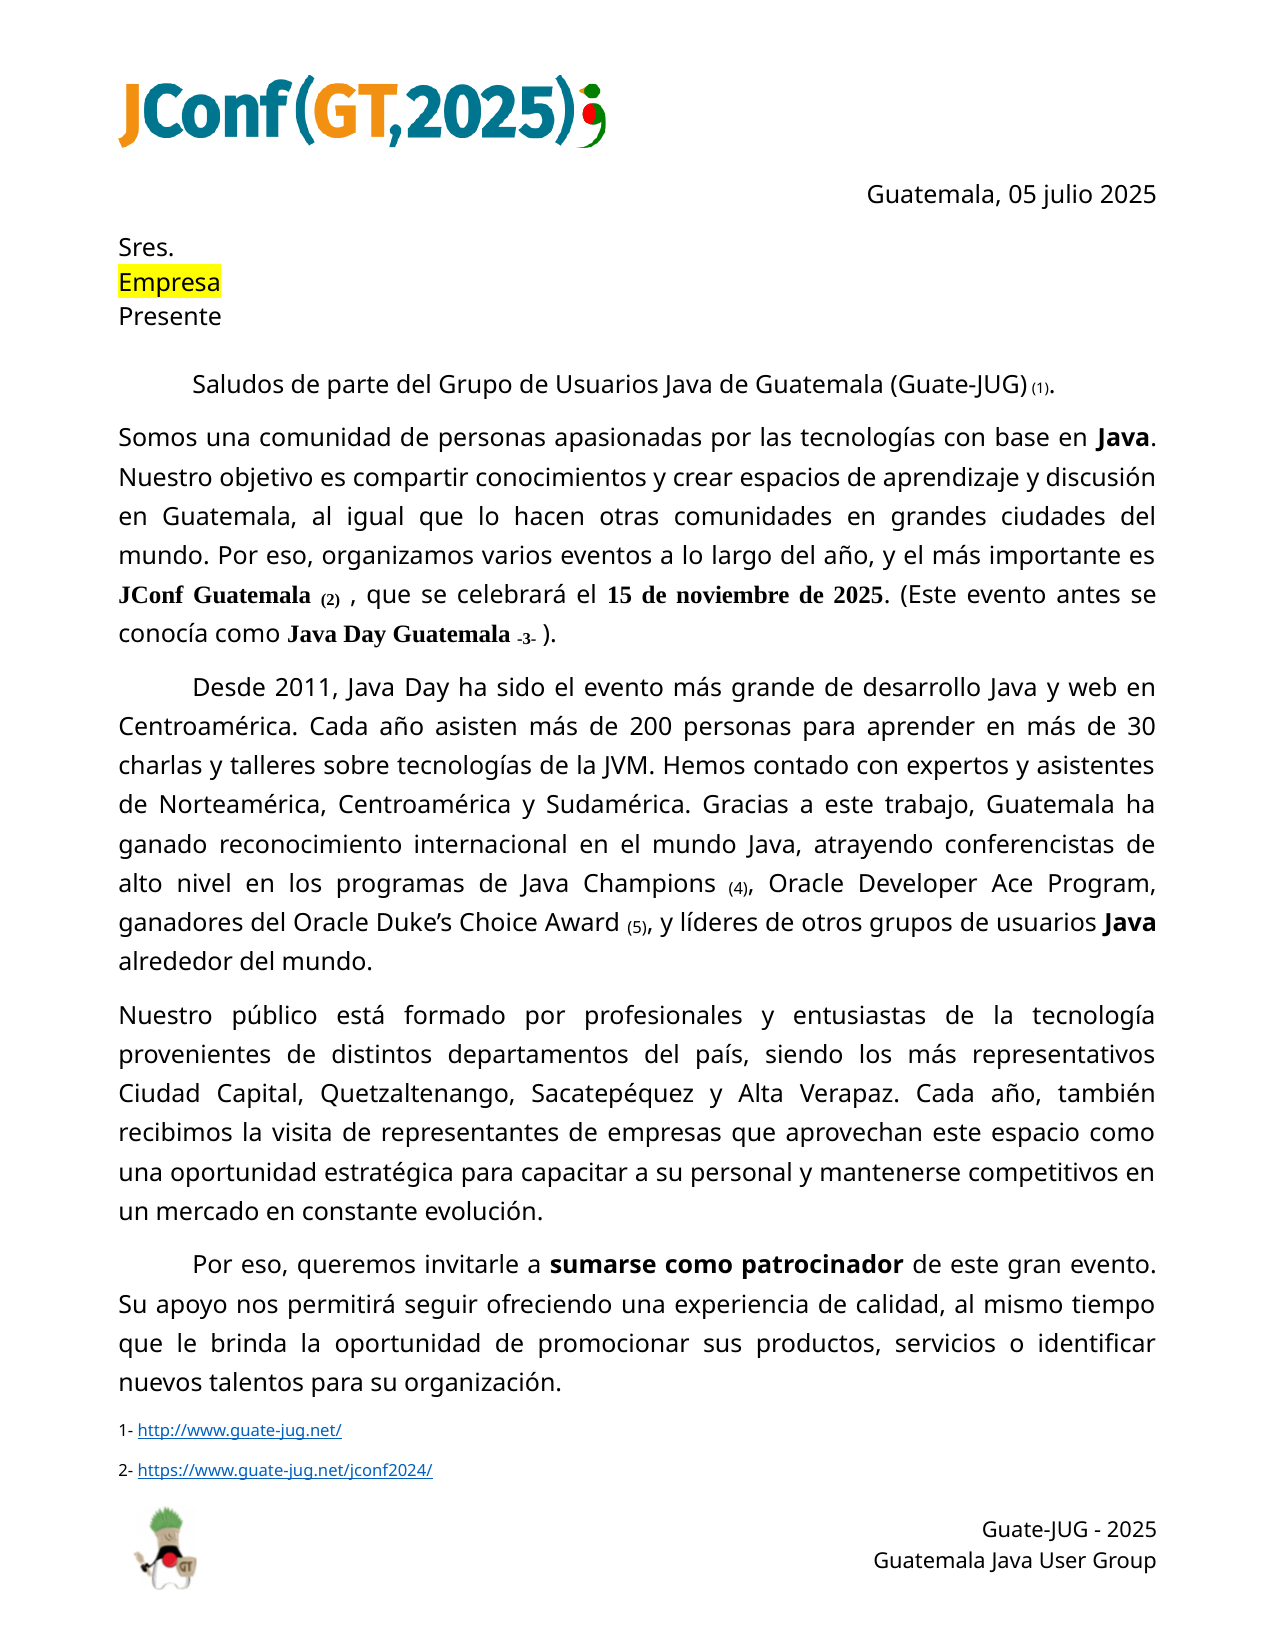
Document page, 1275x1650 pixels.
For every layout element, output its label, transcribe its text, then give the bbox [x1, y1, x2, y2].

text Por eso, queremos invitarle a sumarse como patrocinador de este gran evento. Su apoyo nos permitirá seguir ofreciendo una experiencia de calidad, al mismo tiempo que le brinda la oportunidad de promocionar sus productos, servicios o identificar nuevos talentos para su organización. [118, 1247, 1157, 1399]
text 1- http://www.guate-jug.net/ [118, 1418, 1157, 1441]
text Saludos de parte del Grupo de Usuarios Java de Guatemala (Guate-JUG) (1). [118, 366, 1157, 400]
text Presente [118, 298, 1157, 332]
text 2- https://www.guate-jug.net/jconf2024/ [118, 1459, 1157, 1482]
text Desde 2011, Java Day ha sido el evento más grande de desarrollo Java y web en Centroamérica. Cada año asisten más de 200 personas para aprender en más de 30 charlas y talleres sobre tecnologías de la JVM. Hemos contado con expertos y asistentes de Norteamérica, Centroamérica y Sudamérica. Gracias a este trabajo, Guatemala ha ganado reconocimiento internacional en el mundo Java, atrayendo conferencistas de alto nivel en los programas de Java Champions (4), Oracle Developer Ace Program, ganadores del Oracle Duke’s Choice Award (5), y líderes de otros grupos de usuarios Java alrededor del mundo. [118, 670, 1157, 978]
text Guatemala, 05 julio 2025 [118, 176, 1157, 210]
text Somos una comunidad de personas apasionadas por las tecnologías con base en Java. Nuestro objetivo es compartir conocimientos y crear espacios de aprendizaje y discusión en Guatemala, al igual que lo hacen otras comunidades en grandes ciudades del mundo. Por eso, organizamos varios eventos a lo largo del año, y el más importante es JConf Guatemala (2) , que se celebrará el 15 de noviembre de 2025. (Este evento antes se conocía como Java Day Guatemala -3- ). [118, 420, 1157, 650]
text Nuestro público está formado por profesionales y entusiastas de la tecnología provenientes de distintos departamentos del país, siendo los más representativos Ciudad Capital, Quetzaltenango, Sacatepéquez y Alta Verapaz. Cada año, también recibimos la visita de representantes de empresas que aprovechan este espacio como una oportunidad estratégica para capacitar a su personal y mantenerse competitivos en un mercado en constante evolución. [118, 998, 1157, 1227]
text Sres. [118, 230, 1157, 264]
text Empresa [118, 264, 1157, 298]
